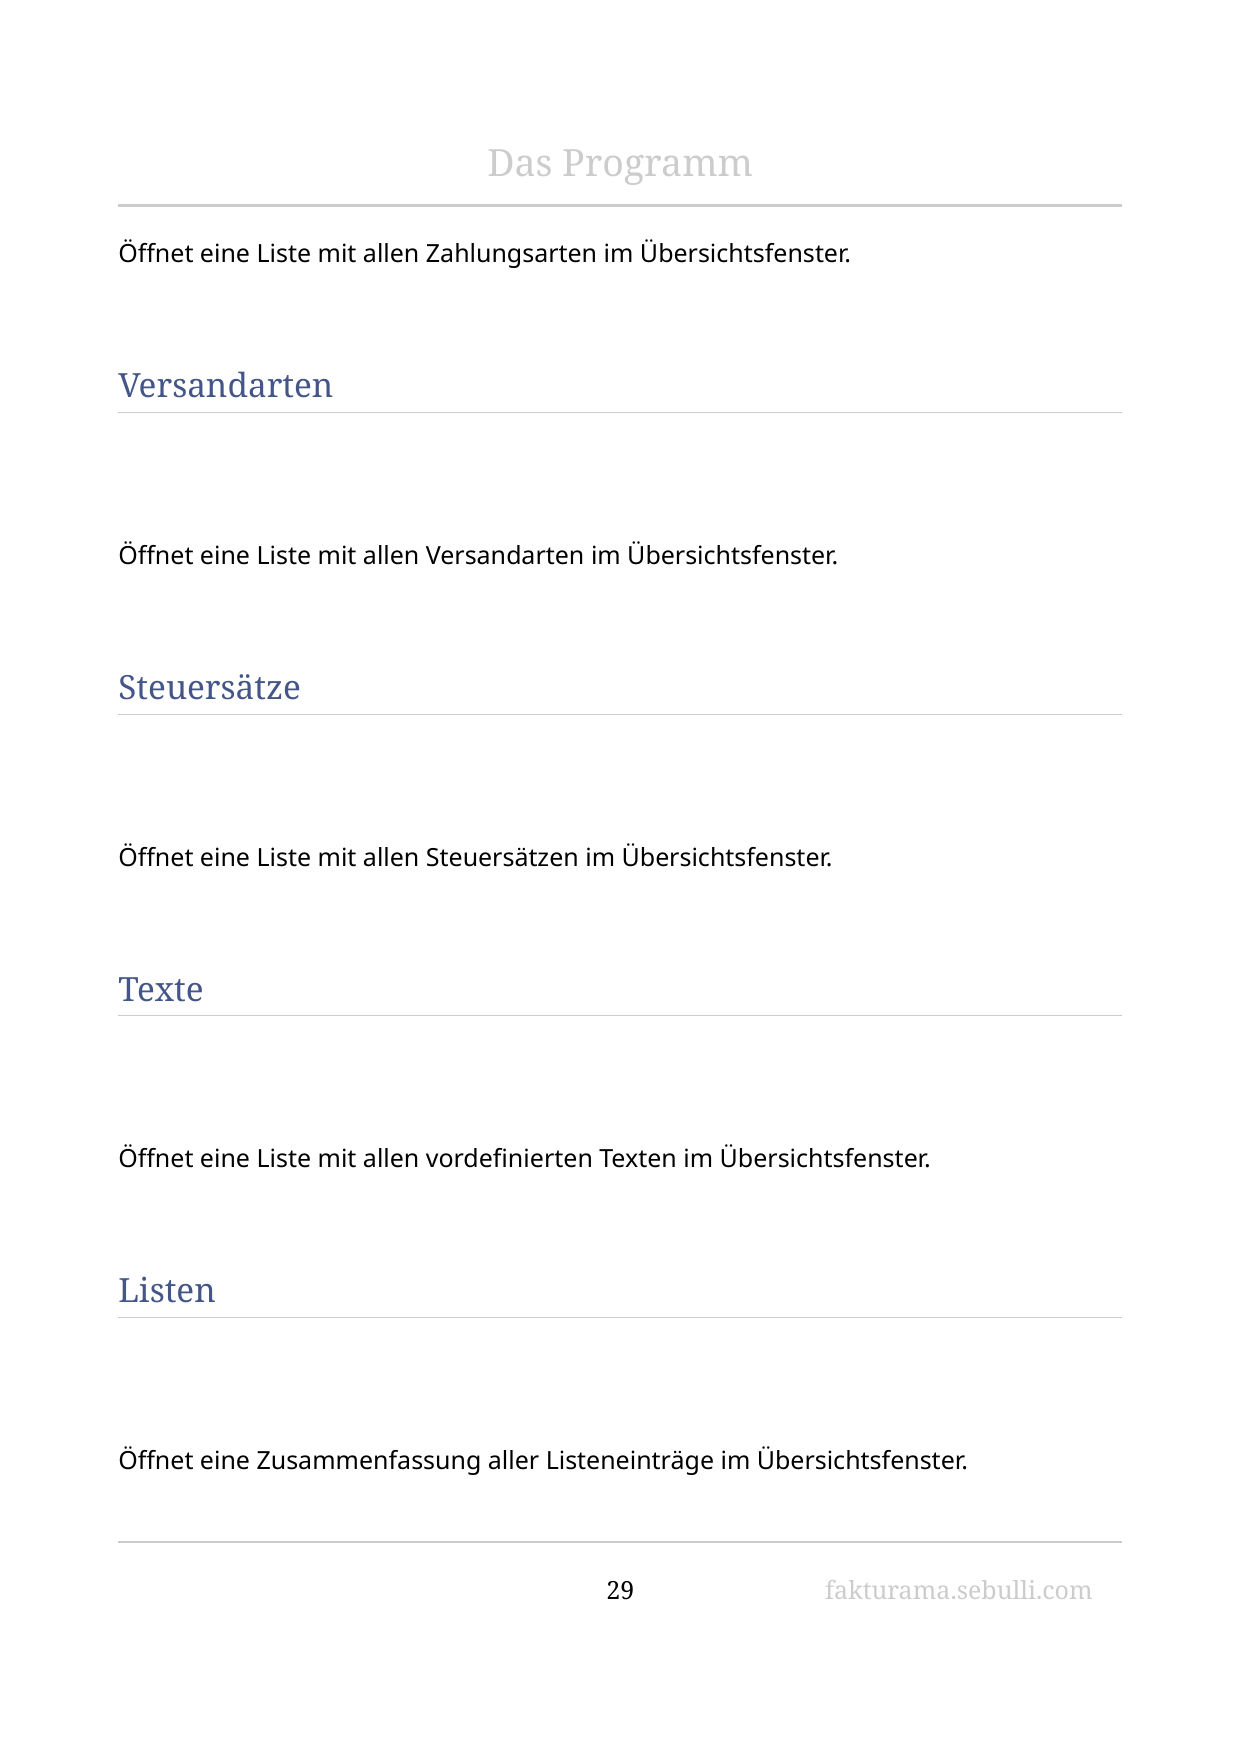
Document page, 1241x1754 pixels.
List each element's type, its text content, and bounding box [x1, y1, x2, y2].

text Öffnet eine Liste mit allen Zahlungsarten im Übersichtsfenster. [118, 236, 1122, 270]
text Öffnet eine Zusammenfassung aller Listeneinträge im Übersichtsfenster. [118, 1442, 1122, 1476]
subtitle Steuersätze [118, 664, 1122, 714]
text Öffnet eine Liste mit allen Steuersätzen im Übersichtsfenster. [118, 839, 1122, 873]
subtitle Listen [118, 1267, 1122, 1317]
text Öffnet eine Liste mit allen Versandarten im Übersichtsfenster. [118, 538, 1122, 572]
subtitle Texte [118, 965, 1122, 1015]
text Öffnet eine Liste mit allen vordefinierten Texten im Übersichtsfenster. [118, 1141, 1122, 1175]
subtitle Versandarten [118, 362, 1122, 412]
